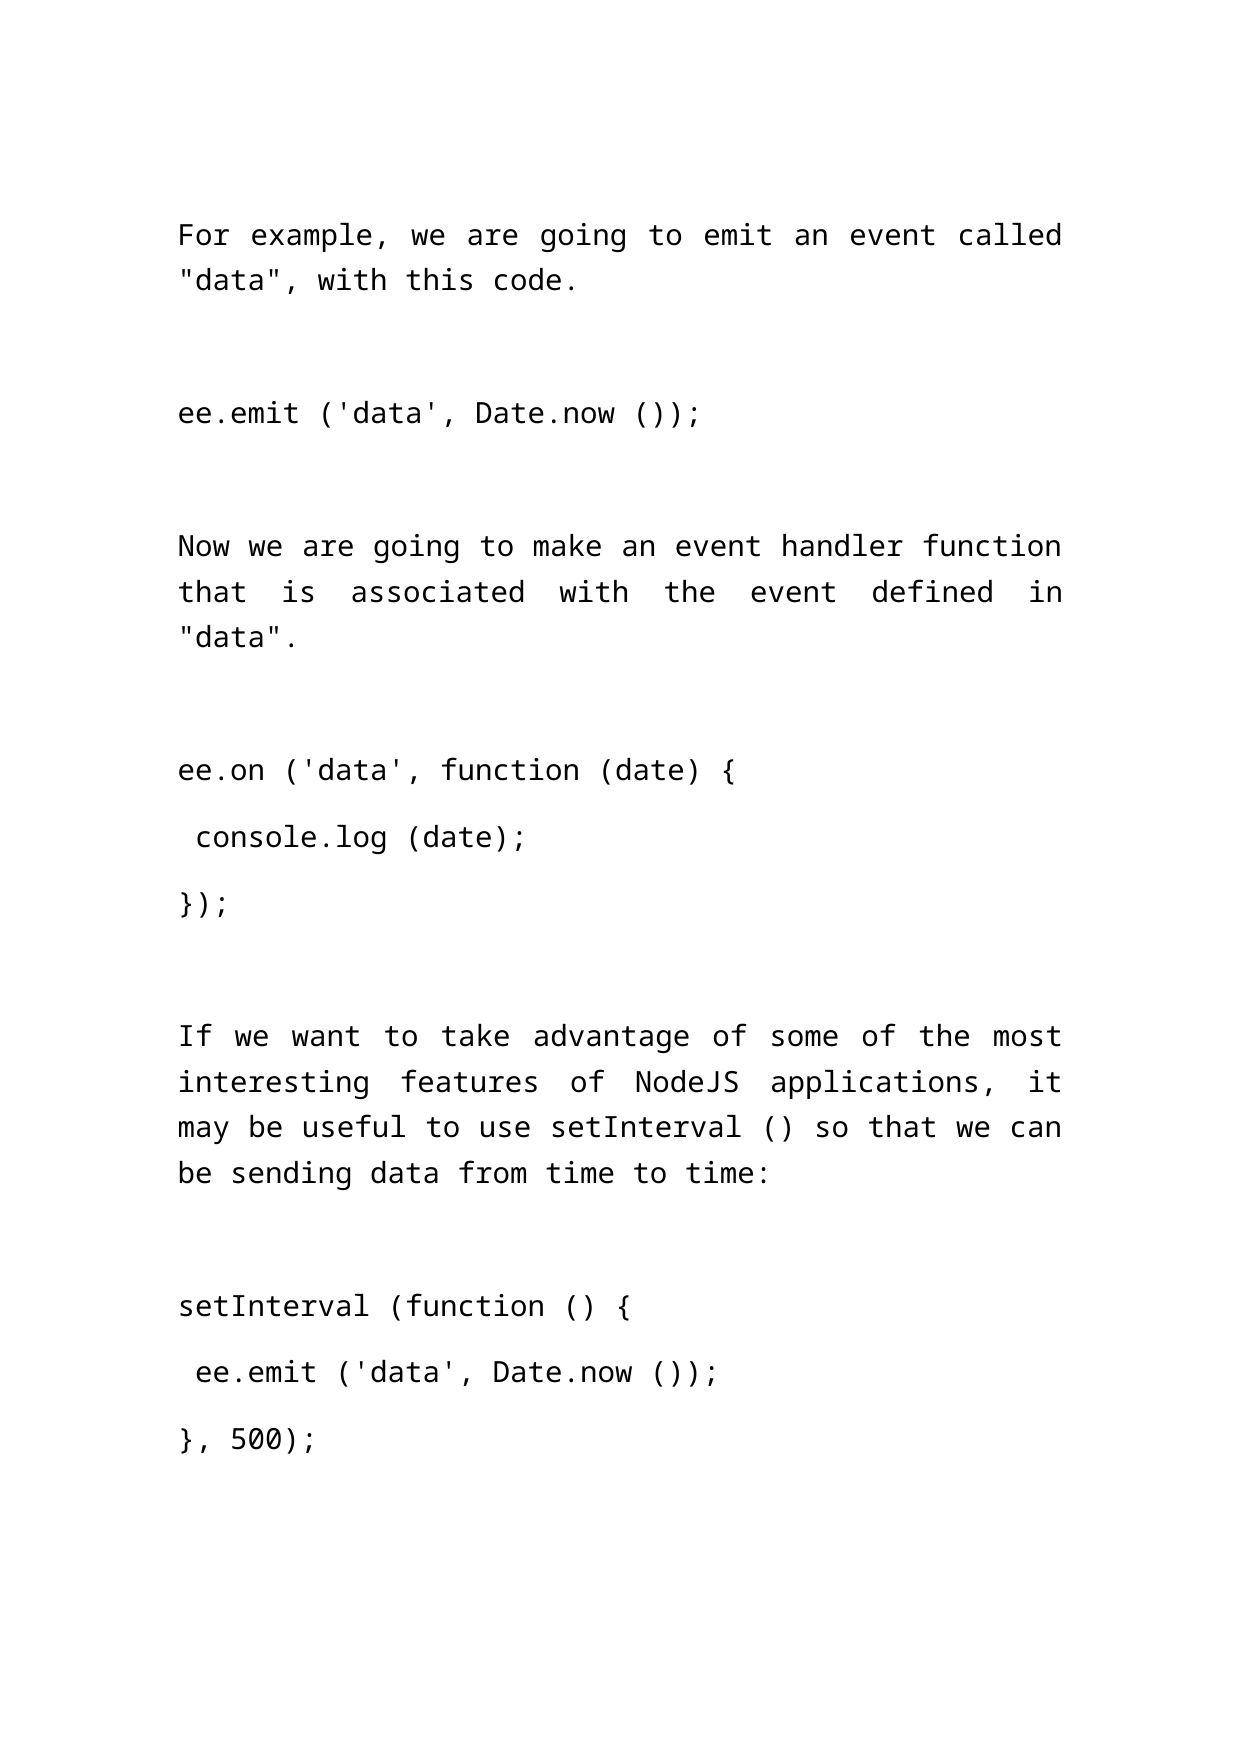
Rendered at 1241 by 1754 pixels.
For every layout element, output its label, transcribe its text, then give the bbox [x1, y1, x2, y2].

text ee.emit ('data', Date.now ()); [177, 1352, 1063, 1391]
text Now we are going to make an event handler function that is associated with the event defined in "data". [177, 526, 1063, 656]
text }, 500); [177, 1418, 1063, 1458]
text If we want to take advantage of some of the most interesting features of NodeJS applications, it may be useful to use setInterval () so that we can be sending data from time to time: [177, 1016, 1063, 1192]
text console.log (date); [177, 816, 1063, 856]
text ee.on ('data', function (date) { [177, 750, 1063, 789]
text For example, we are going to emit an event called "data", with this code. [177, 214, 1063, 299]
text }); [177, 883, 1063, 922]
text setInterval (function () { [177, 1285, 1063, 1325]
text ee.emit ('data', Date.now ()); [177, 393, 1063, 432]
